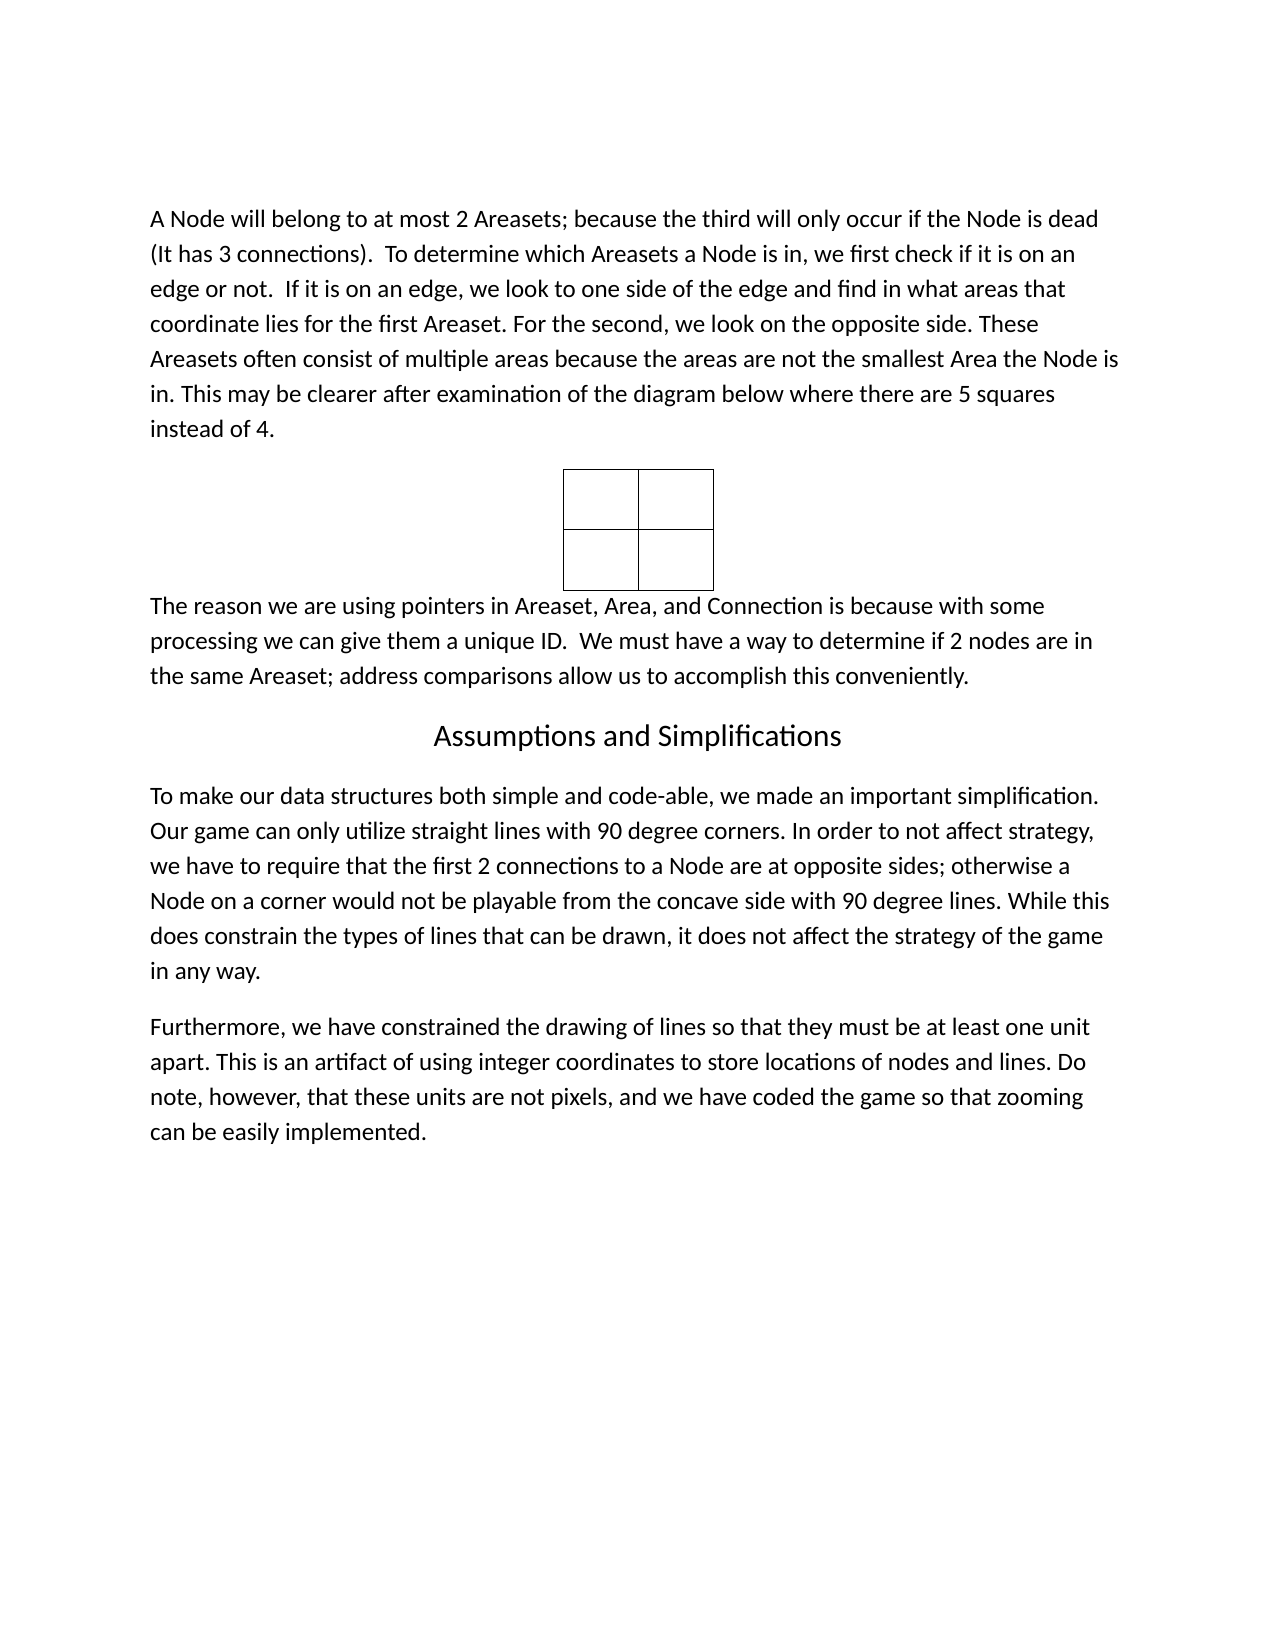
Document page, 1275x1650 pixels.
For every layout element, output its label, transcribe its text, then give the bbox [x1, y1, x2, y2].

table_header [639, 470, 713, 529]
text To make our data structures both simple and code-able, we made an important simplification. Our game can only utilize straight lines with 90 degree corners. In order to not affect strategy, we have to require that the first 2 connections to a Node are at opposite sides; otherwise a Node on a corner would not be playable from the concave side with 90 degree lines. While this does constrain the types of lines that can be drawn, it does not affect the strategy of the game in any way. [150, 780, 1125, 986]
table_cell [564, 530, 638, 590]
text Assumptions and Simplifications [150, 716, 1125, 754]
text Furthermore, we have constrained the drawing of lines so that they must be at least one unit apart. This is an artifact of using integer coordinates to store locations of nodes and lines. Do note, however, that these units are not pixels, and we have coded the game so that zooming can be easily implemented. [150, 1011, 1125, 1147]
table_header [564, 470, 638, 529]
text A Node will belong to at most 2 Areasets; because the third will only occur if the Node is dead (It has 3 connections). To determine which Areasets a Node is in, we first check if it is on an edge or not. If it is on an edge, we look to one side of the edge and find in what areas that coordinate lies for the first Areaset. For the second, we look on the opposite side. These Areasets often consist of multiple areas because the areas are not the smallest Area the Node is in. This may be clearer after examination of the diagram below where there are 5 squares instead of 4. [150, 203, 1125, 443]
table_cell [639, 530, 713, 590]
text The reason we are using pointers in Areaset, Area, and Connection is because with some processing we can give them a unique ID. We must have a way to determine if 2 nodes are in the same Areaset; address comparisons allow us to accomplish this conveniently. [150, 590, 1125, 690]
